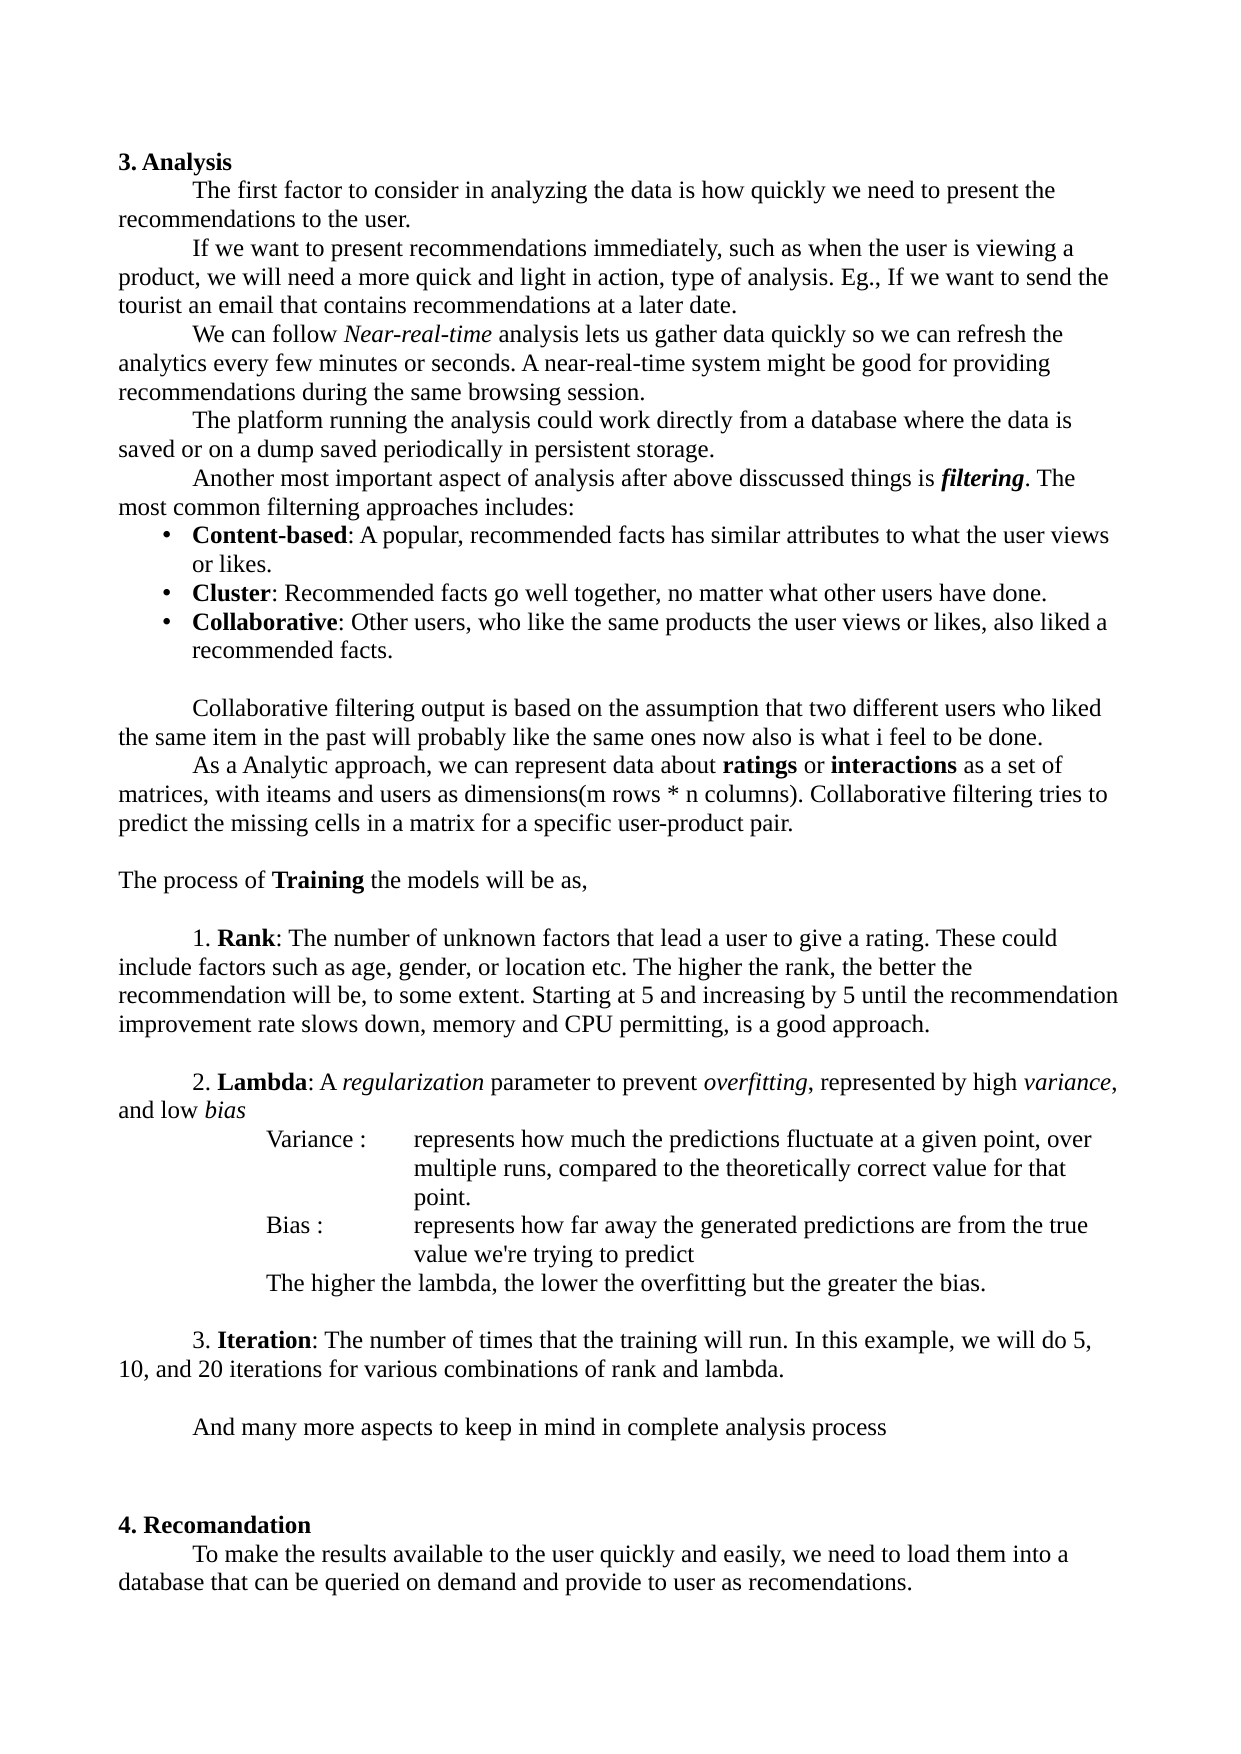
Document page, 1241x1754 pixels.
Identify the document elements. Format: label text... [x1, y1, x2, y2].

text And many more aspects to keep in mind in complete analysis process [118, 1412, 1122, 1441]
text Collaborative filtering output is based on the assumption that two different users who liked the same item in the past will probably like the same ones now also is what i feel to be done. [118, 693, 1122, 751]
text The higher the lambda, the lower the overfitting but the greater the bias. [118, 1268, 1122, 1297]
text To make the results available to the user quickly and easily, we need to load them into a database that can be queried on demand and provide to user as recomendations. [118, 1539, 1122, 1596]
text As a Analytic approach, we can represent data about ratings or interactions as a set of matrices, with iteams and users as dimensions(m rows * n columns). Collaborative filtering tries to predict the missing cells in a matrix for a specific user-product pair. [118, 751, 1122, 837]
text 4. Recomandation [118, 1510, 1122, 1539]
text The process of Training the models will be as, [118, 866, 1122, 894]
text The first factor to consider in analyzing the data is how quickly we need to present the recommendations to the user. [118, 176, 1122, 233]
text The platform running the analysis could work directly from a database where the data is saved or on a dump saved periodically in persistent storage. [118, 406, 1122, 463]
text 1. Rank: The number of unknown factors that lead a user to give a rating. These could include factors such as age, gender, or location etc. The higher the rank, the better the recommendation will be, to some extent. Starting at 5 and increasing by 5 until the recommendation improvement rate slows down, memory and CPU permitting, is a good approach. [118, 923, 1122, 1038]
text 2. Lambda: A regularization parameter to prevent overfitting, represented by high variance, and low bias [118, 1067, 1122, 1124]
list Content-based: A popular, recommended facts has similar attributes to what the user views or likes. [162, 521, 1122, 578]
text Bias : represents how far away the generated predictions are from the true value we're trying to predict [118, 1211, 1122, 1268]
list Cluster: Recommended facts go well together, no matter what other users have done. [162, 578, 1122, 607]
text If we want to present recommendations immediately, such as when the user is viewing a product, we will need a more quick and light in action, type of analysis. Eg., If we want to send the tourist an email that contains recommendations at a later date. [118, 233, 1122, 319]
text Variance : represents how much the predictions fluctuate at a given point, over multiple runs, compared to the theoretically correct value for that point. [118, 1124, 1122, 1211]
text 3. Iteration: The number of times that the training will run. In this example, we will do 5, 10, and 20 iterations for various combinations of rank and lambda. [118, 1326, 1122, 1383]
text Another most important aspect of analysis after above disscussed things is filtering. The most common filterning approaches includes: [118, 463, 1122, 521]
text We can follow Near-real-time analysis lets us gather data quickly so we can refresh the analytics every few minutes or seconds. A near-real-time system might be good for providing recommendations during the same browsing session. [118, 319, 1122, 406]
text 3. Analysis [118, 147, 1122, 176]
list Collaborative: Other users, who like the same products the user views or likes, also liked a recommended facts. [162, 607, 1122, 664]
